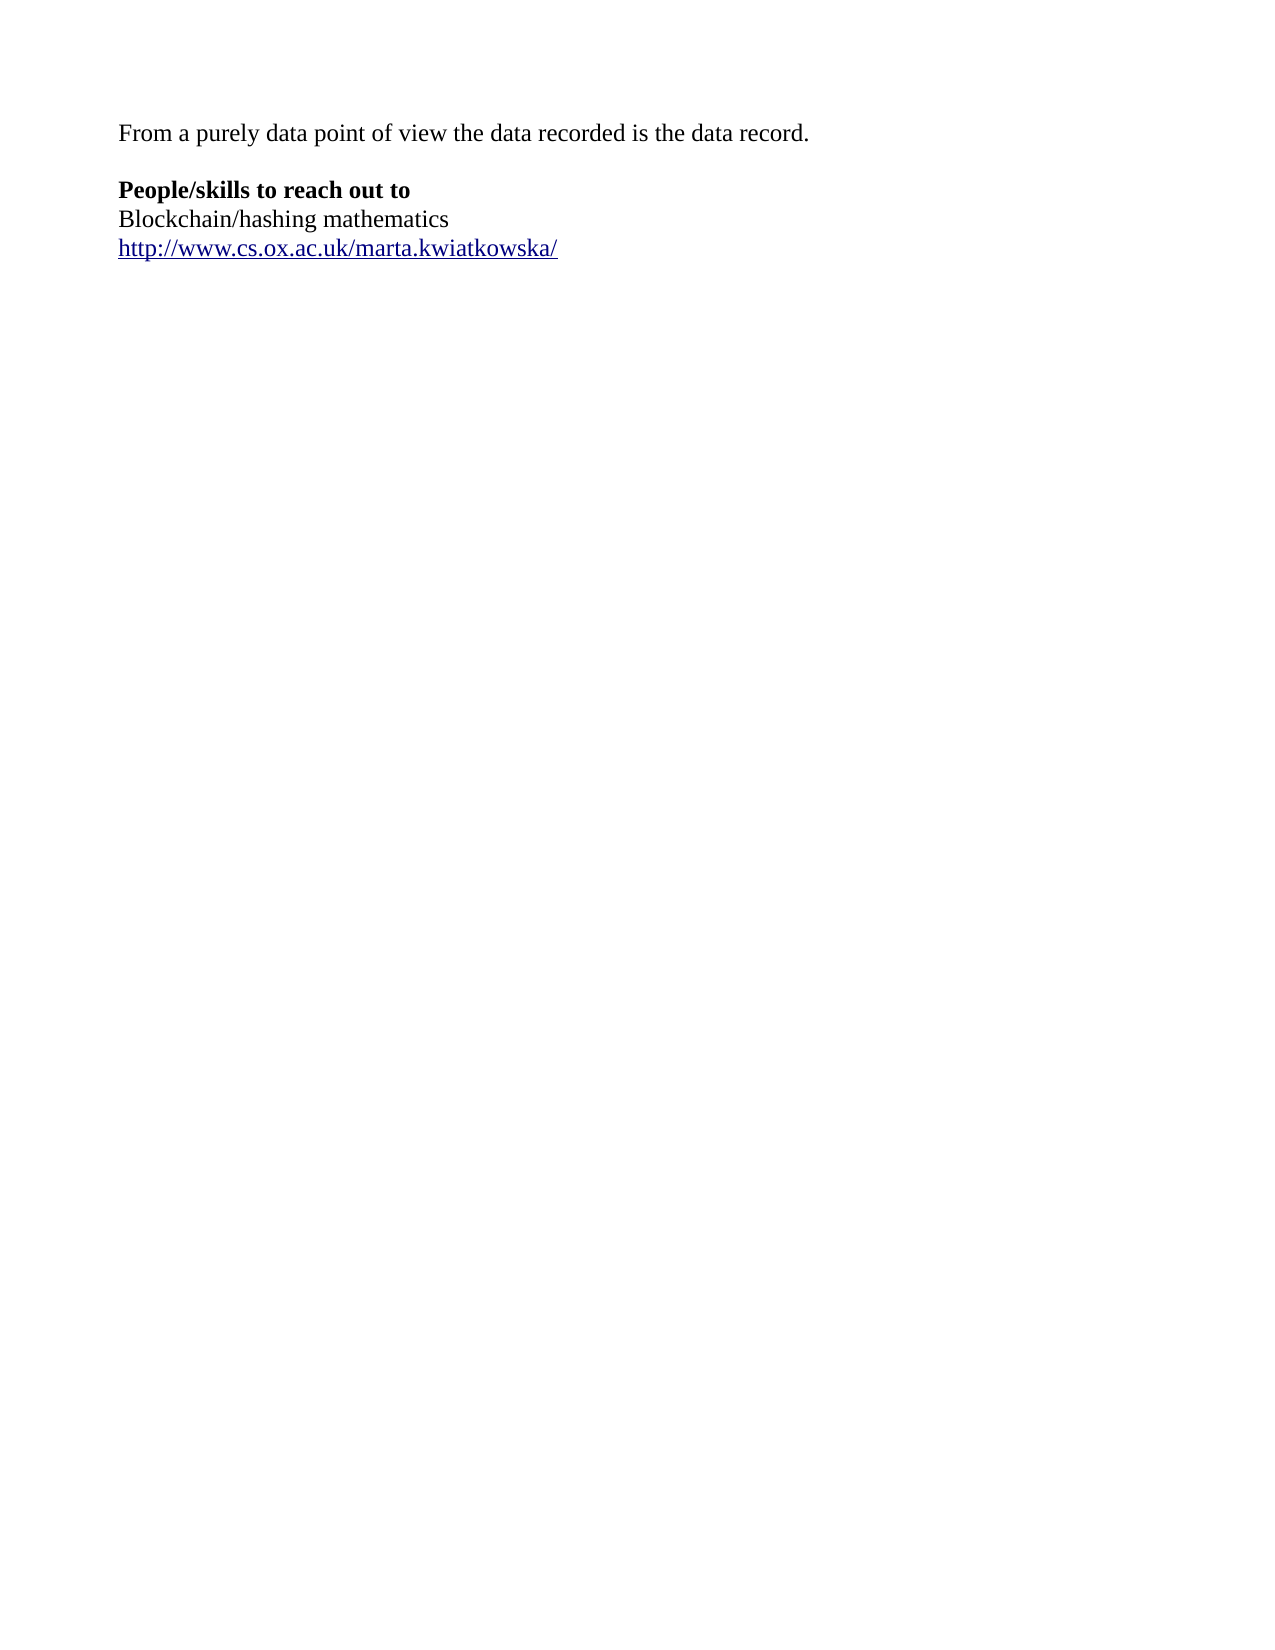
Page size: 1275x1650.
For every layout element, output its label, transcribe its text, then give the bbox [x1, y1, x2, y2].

text Blockchain/hashing mathematics [118, 204, 1157, 233]
text http://www.cs.ox.ac.uk/marta.kwiatkowska/ [118, 233, 1157, 262]
text From a purely data point of view the data recorded is the data record. [118, 118, 1157, 147]
text People/skills to reach out to [118, 176, 1157, 204]
